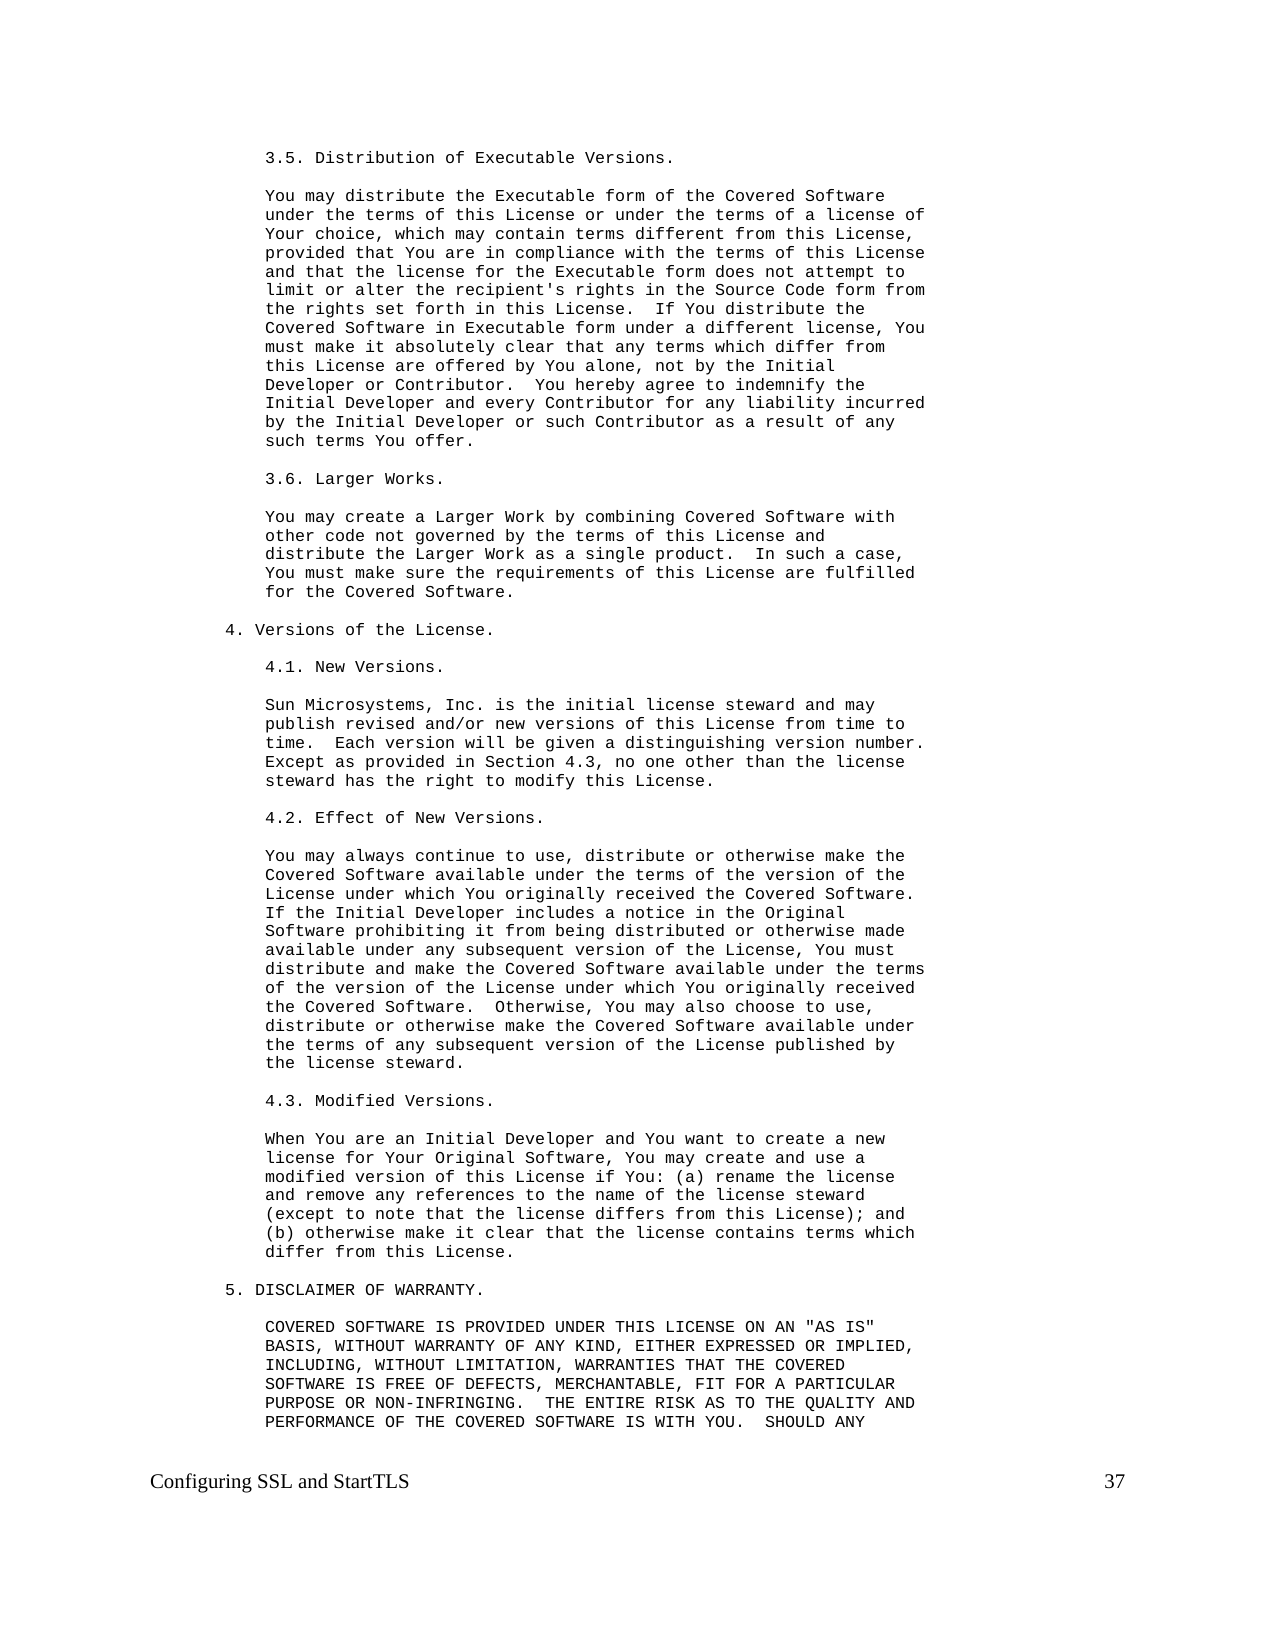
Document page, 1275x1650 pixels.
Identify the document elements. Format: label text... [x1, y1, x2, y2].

text 4.3. Modified Versions. [225, 1093, 1125, 1112]
text Covered Software in Executable form under a different license, You [225, 320, 1125, 338]
text 4.2. Effect of New Versions. [225, 810, 1125, 829]
text and that the license for the Executable form does not attempt to [225, 263, 1125, 282]
text INCLUDING, WITHOUT LIMITATION, WARRANTIES THAT THE COVERED [225, 1357, 1125, 1376]
text 4.1. New Versions. [225, 659, 1125, 678]
text and remove any references to the name of the license steward [225, 1187, 1125, 1206]
text COVERED SOFTWARE IS PROVIDED UNDER THIS LICENSE ON AN "AS IS" [225, 1319, 1125, 1338]
text distribute or otherwise make the Covered Software available under [225, 1017, 1125, 1036]
text You may always continue to use, distribute or otherwise make the [225, 848, 1125, 866]
text Covered Software available under the terms of the version of the [225, 866, 1125, 885]
text the Covered Software. Otherwise, You may also choose to use, [225, 998, 1125, 1017]
text Software prohibiting it from being distributed or otherwise made [225, 923, 1125, 942]
text You must make sure the requirements of this License are fulfilled [225, 565, 1125, 584]
text 4. Versions of the License. [225, 621, 1125, 640]
text PERFORMANCE OF THE COVERED SOFTWARE IS WITH YOU. SHOULD ANY [225, 1413, 1125, 1432]
text publish revised and/or new versions of this License from time to [225, 716, 1125, 734]
text by the Initial Developer or such Contributor as a result of any [225, 414, 1125, 433]
text License under which You originally received the Covered Software. [225, 885, 1125, 904]
text Initial Developer and every Contributor for any liability incurred [225, 395, 1125, 414]
text of the version of the License under which You originally received [225, 979, 1125, 998]
text Except as provided in Section 4.3, no one other than the license [225, 753, 1125, 772]
text SOFTWARE IS FREE OF DEFECTS, MERCHANTABLE, FIT FOR A PARTICULAR [225, 1376, 1125, 1394]
text distribute the Larger Work as a single product. In such a case, [225, 546, 1125, 565]
text under the terms of this License or under the terms of a license of [225, 207, 1125, 225]
text 3.5. Distribution of Executable Versions. [225, 150, 1125, 169]
text steward has the right to modify this License. [225, 772, 1125, 791]
text You may distribute the Executable form of the Covered Software [225, 188, 1125, 207]
text (except to note that the license differs from this License); and [225, 1206, 1125, 1225]
text available under any subsequent version of the License, You must [225, 942, 1125, 961]
text such terms You offer. [225, 433, 1125, 452]
text PURPOSE OR NON-INFRINGING. THE ENTIRE RISK AS TO THE QUALITY AND [225, 1394, 1125, 1413]
text license for Your Original Software, You may create and use a [225, 1149, 1125, 1168]
text You may create a Larger Work by combining Covered Software with [225, 508, 1125, 527]
text When You are an Initial Developer and You want to create a new [225, 1130, 1125, 1149]
text 3.6. Larger Works. [225, 471, 1125, 489]
text Sun Microsystems, Inc. is the initial license steward and may [225, 697, 1125, 716]
text the rights set forth in this License. If You distribute the [225, 301, 1125, 320]
text the license steward. [225, 1055, 1125, 1074]
text distribute and make the Covered Software available under the terms [225, 961, 1125, 979]
text other code not governed by the terms of this License and [225, 527, 1125, 546]
text the terms of any subsequent version of the License published by [225, 1036, 1125, 1055]
text differ from this License. [225, 1243, 1125, 1262]
text 5. DISCLAIMER OF WARRANTY. [225, 1281, 1125, 1300]
text time. Each version will be given a distinguishing version number. [225, 734, 1125, 753]
text provided that You are in compliance with the terms of this License [225, 244, 1125, 263]
text modified version of this License if You: (a) rename the license [225, 1168, 1125, 1187]
text If the Initial Developer includes a notice in the Original [225, 904, 1125, 923]
text Developer or Contributor. You hereby agree to indemnify the [225, 376, 1125, 395]
text must make it absolutely clear that any terms which differ from [225, 338, 1125, 357]
text limit or alter the recipient's rights in the Source Code form from [225, 282, 1125, 301]
text (b) otherwise make it clear that the license contains terms which [225, 1225, 1125, 1243]
text for the Covered Software. [225, 584, 1125, 602]
text Your choice, which may contain terms different from this License, [225, 225, 1125, 244]
text BASIS, WITHOUT WARRANTY OF ANY KIND, EITHER EXPRESSED OR IMPLIED, [225, 1338, 1125, 1357]
text this License are offered by You alone, not by the Initial [225, 357, 1125, 376]
